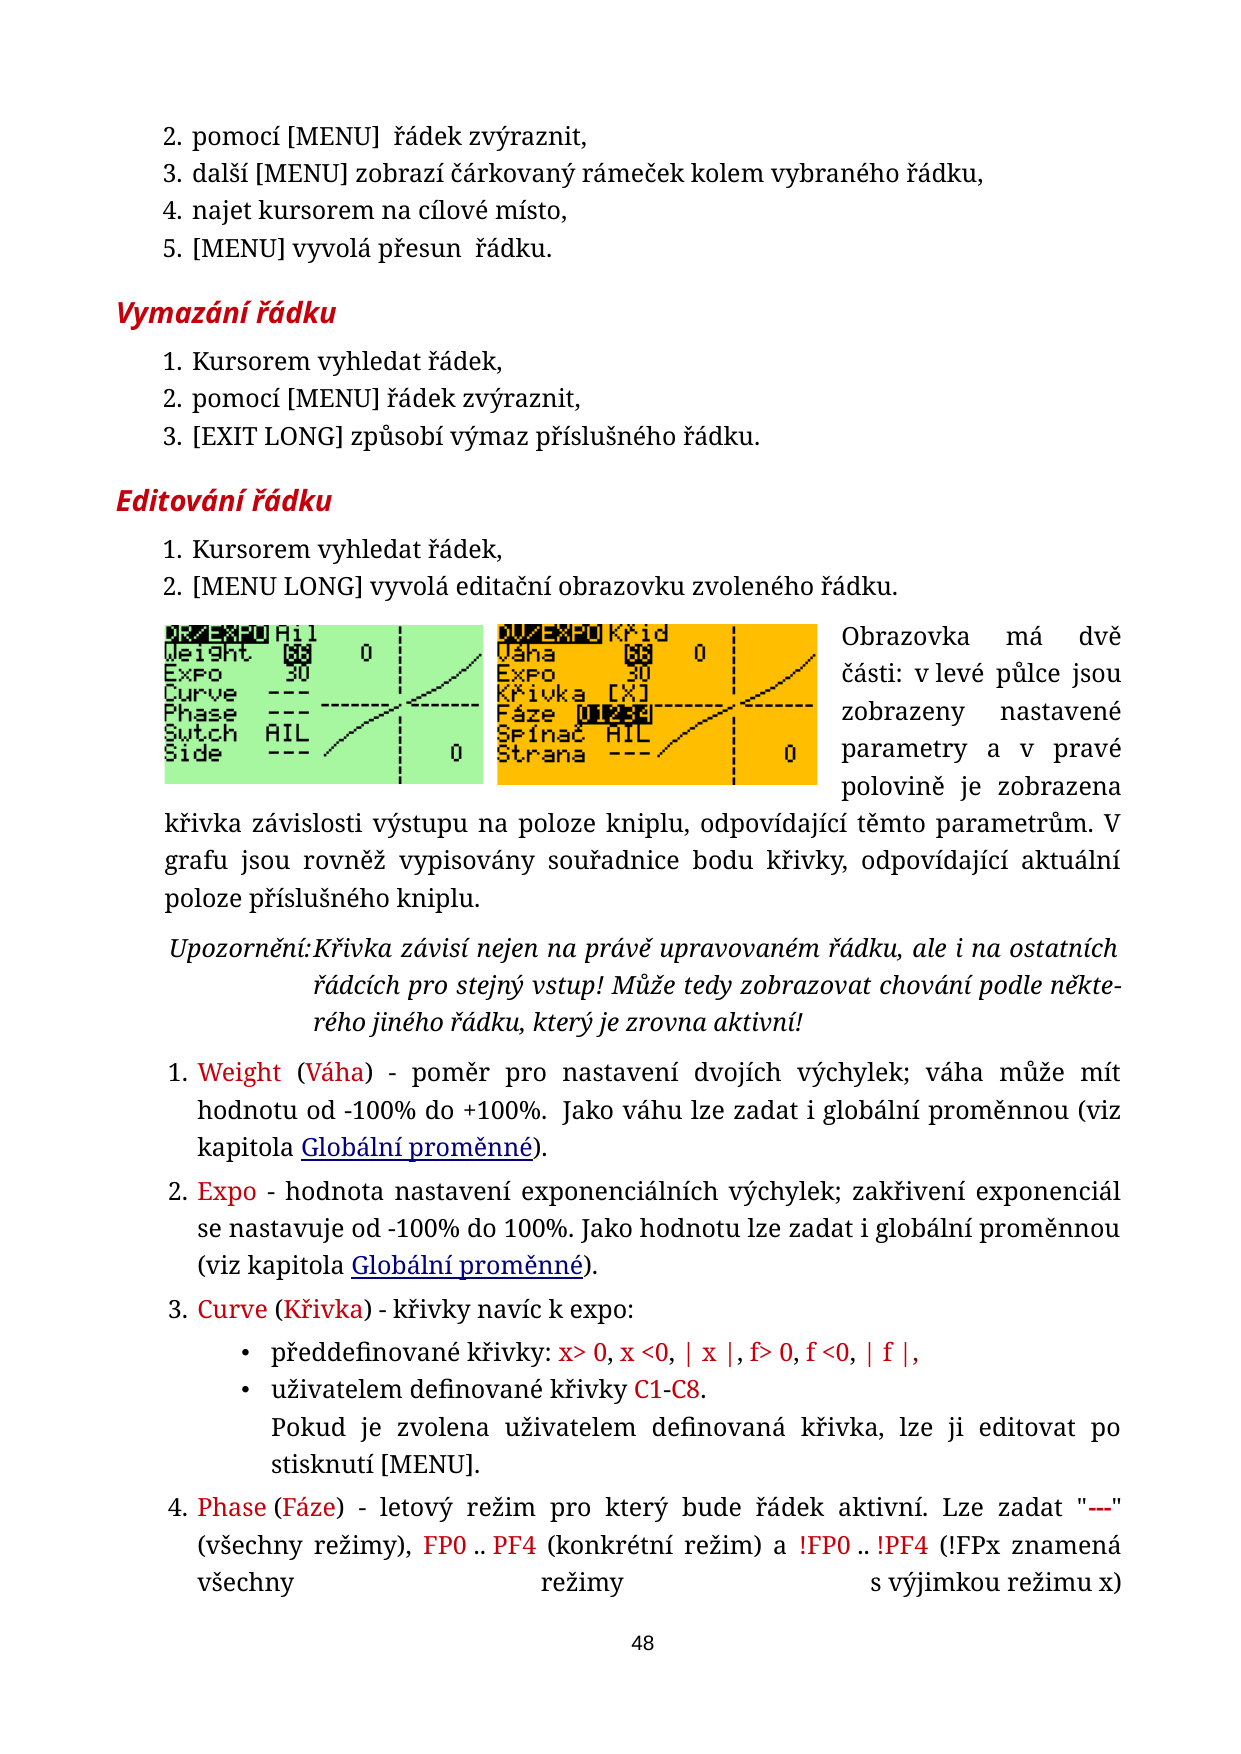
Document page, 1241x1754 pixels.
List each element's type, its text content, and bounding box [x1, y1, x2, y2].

list Kursorem vyhledat řádek, [162, 531, 1122, 565]
list předdefinované křivky: x> 0, x <0, | x |, f> 0, f <0, | f |, [241, 1334, 1122, 1369]
list Weight (Váha) - poměr pro nastavení dvojích výchylek; váha může mít hodnotu od -100% do +100%. Jako váhu lze zadat i globální proměnnou (viz kapitola Globální proměnné). [168, 1055, 1122, 1164]
list Kursorem vyhledat řádek, [162, 343, 1122, 377]
list uživatelem definované křivky C1-C8. Pokud je zvolena uživatelem definovaná křivka, lze ji editovat po stisknutí [MENU]. [241, 1372, 1122, 1481]
text Obrazovka má dvě části: v levé půlce jsou zobraze­ny nastavené parametry a v pravé polovině je zob­razena křivka závislosti výstupu na poloze kniplu, odpovídající těmto parametrům. V grafu jsou rovněž vypisovány souřadnice bodu křivky, odpovídající aktuální poloze příslušného kniplu. [164, 619, 1122, 914]
text Upozornění: Křivka závisí nejen na právě upravovaném řádku, ale i na ostatních řádcích pro stejný vstup! Může tedy zobrazovat chování podle někte­rého jiného řádku, který je zrovna aktivní! [169, 930, 1122, 1039]
list [MENU] vyvolá přesun řádku. [162, 230, 1122, 264]
list najet kursorem na cílové místo, [162, 193, 1122, 227]
list [EXIT LONG] způsobí výmaz příslušného řádku. [162, 418, 1122, 452]
subtitle Vymazání řádku [116, 292, 1122, 332]
subtitle Editování řádku [116, 480, 1122, 519]
list Expo - hodnota nastavení exponenciálních výchylek; zakřivení exponenciál se na­stavuje od -100% do 100%. Jako hodnotu lze zadat i globální proměnnou (viz kapi­tola Globální proměnné). [168, 1173, 1122, 1282]
list [MENU LONG] vyvolá editační obrazovku zvoleného řádku. [162, 569, 1122, 603]
list Phase (Fáze) - letový režim pro který bude řádek aktivní. Lze zadat "---" (všechny režimy), FP0 .. PF4 (konkrétní režim) a !FP0 .. !PF4 (!FPx znamená všechny režimy s výjimkou režimu x) [168, 1490, 1122, 1599]
list pomocí [MENU] řádek zvýraznit, [162, 118, 1122, 152]
picture [164, 625, 484, 784]
picture [497, 624, 818, 785]
list Curve (Křivka) - křivky navíc k expo: [168, 1291, 1122, 1325]
list další [MENU] zobrazí čárkovaný rámeček kolem vybraného řádku, [162, 156, 1122, 189]
list pomocí [MENU] řádek zvýraznit, [162, 381, 1122, 415]
